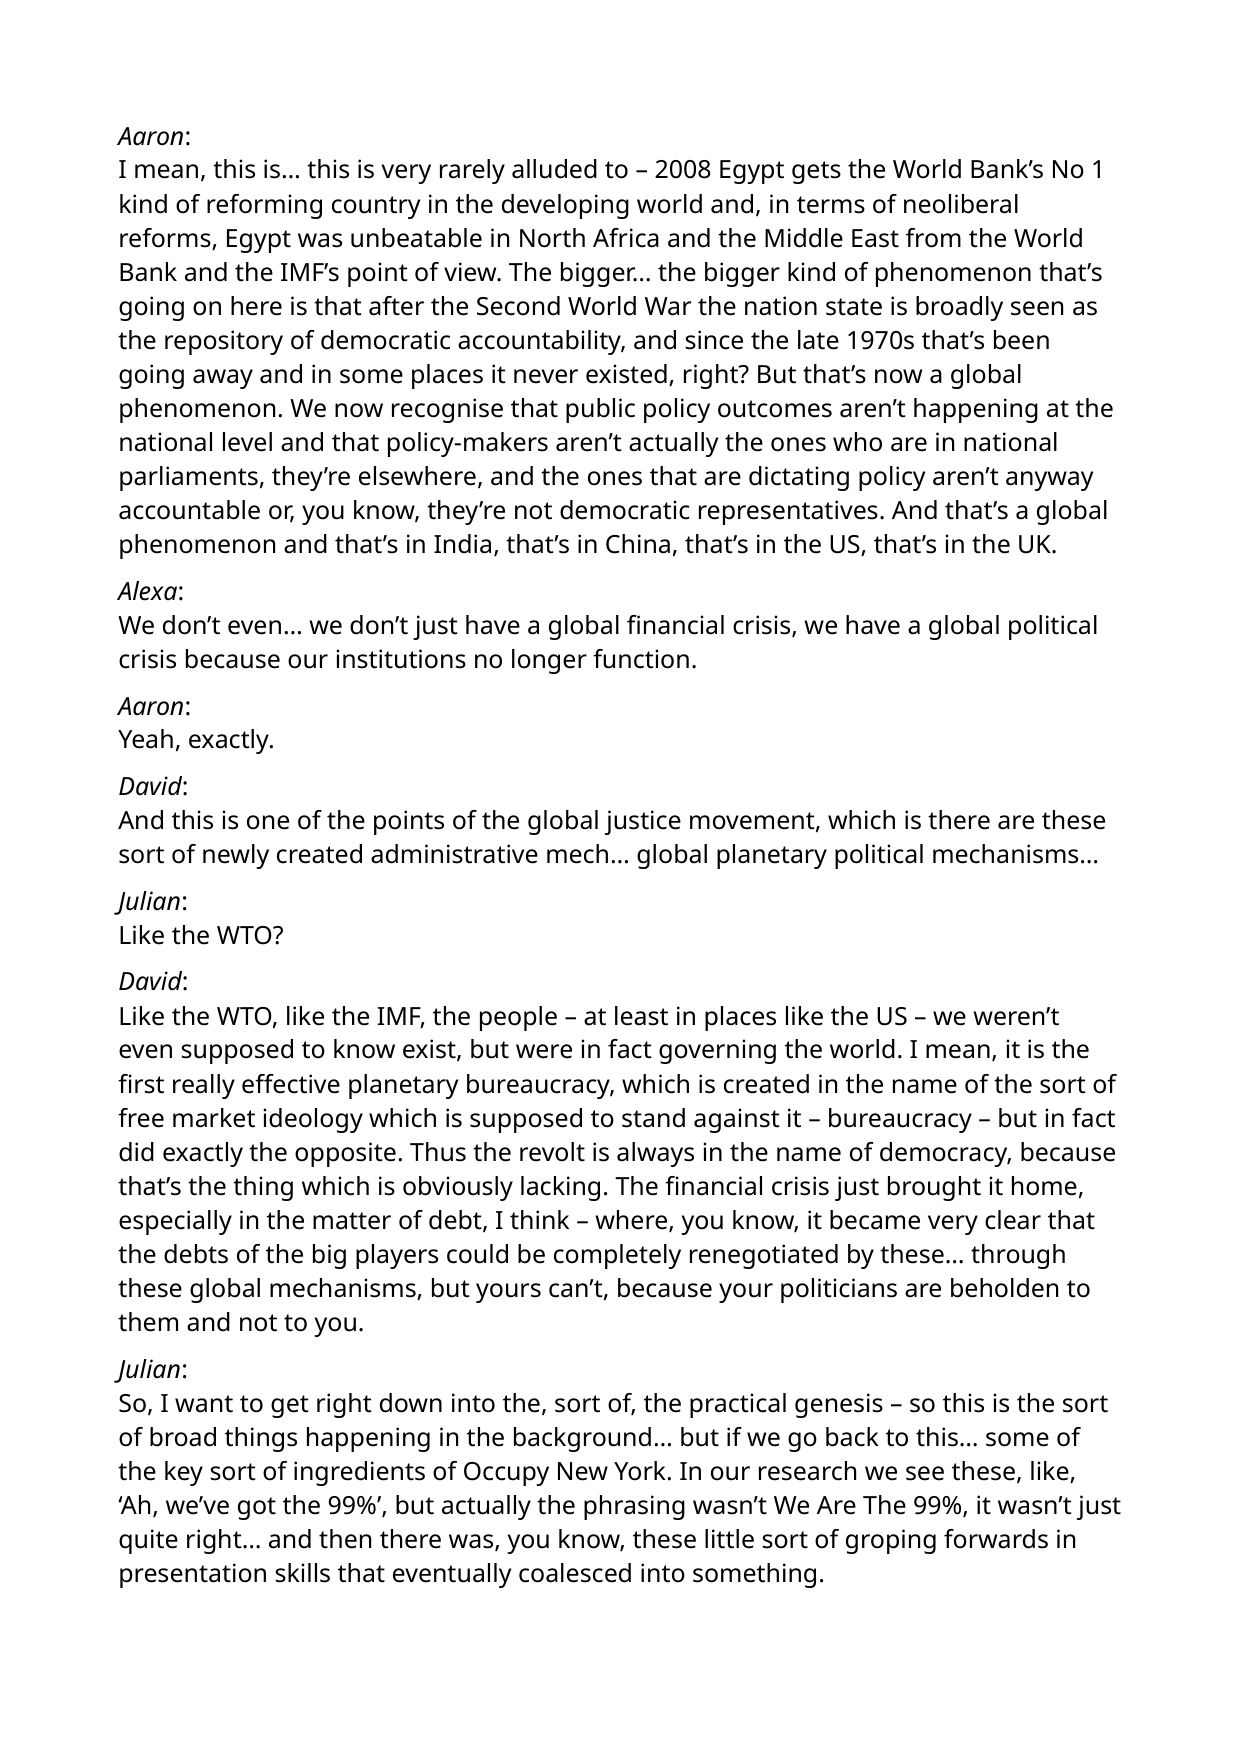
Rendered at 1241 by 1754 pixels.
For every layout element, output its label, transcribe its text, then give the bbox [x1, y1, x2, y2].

text Aaron: I mean, this is… this is very rarely alluded to – 2008 Egypt gets the World Bank’s No 1 kind of reforming country in the developing world and, in terms of neoliberal reforms, Egypt was unbeatable in North Africa and the Middle East from the World Bank and the IMF’s point of view. The bigger… the bigger kind of phenomenon that’s going on here is that after the Second World War the nation state is broadly seen as the repository of democratic accountability, and since the late 1970s that’s been going away and in some places it never existed, right? But that’s now a global phenomenon. We now recognise that public policy outcomes aren’t happening at the national level and that policy-makers aren’t actually the ones who are in national parliaments, they’re elsewhere, and the ones that are dictating policy aren’t anyway accountable or, you know, they’re not democratic representatives. And that’s a global phenomenon and that’s in India, that’s in China, that’s in the US, that’s in the UK. [118, 118, 1122, 561]
text David: And this is one of the points of the global justice movement, which is there are these sort of newly created administrative mech… global planetary political mechanisms… [118, 769, 1122, 871]
text Alexa: We don’t even… we don’t just have a global financial crisis, we have a global political crisis because our institutions no longer function. [118, 573, 1122, 676]
text Aaron: Yeah, exactly. [118, 688, 1122, 756]
text Julian: So, I want to get right down into the, sort of, the practical genesis – so this is the sort of broad things happening in the background… but if we go back to this… some of the key sort of ingredients of Occupy New York. In our research we see these, like, ‘Ah, we’ve got the 99%’, but actually the phrasing wasn’t We Are The 99%, it wasn’t just quite right… and then there was, you know, these little sort of groping forwards in presentation skills that eventually coalesced into something. [118, 1351, 1122, 1590]
text David: Like the WTO, like the IMF, the people – at least in places like the US – we weren’t even supposed to know exist, but were in fact governing the world. I mean, it is the first really effective planetary bureaucracy, which is created in the name of the sort of free market ideology which is supposed to stand against it – bureaucracy – but in fact did exactly the opposite. Thus the revolt is always in the name of democracy, because that’s the thing which is obviously lacking. The financial crisis just brought it home, especially in the matter of debt, I think – where, you know, it became very clear that the debts of the big players could be completely renegotiated by these… through these global mechanisms, but yours can’t, because your politicians are beholden to them and not to you. [118, 964, 1122, 1339]
text Julian: Like the WTO? [118, 883, 1122, 952]
